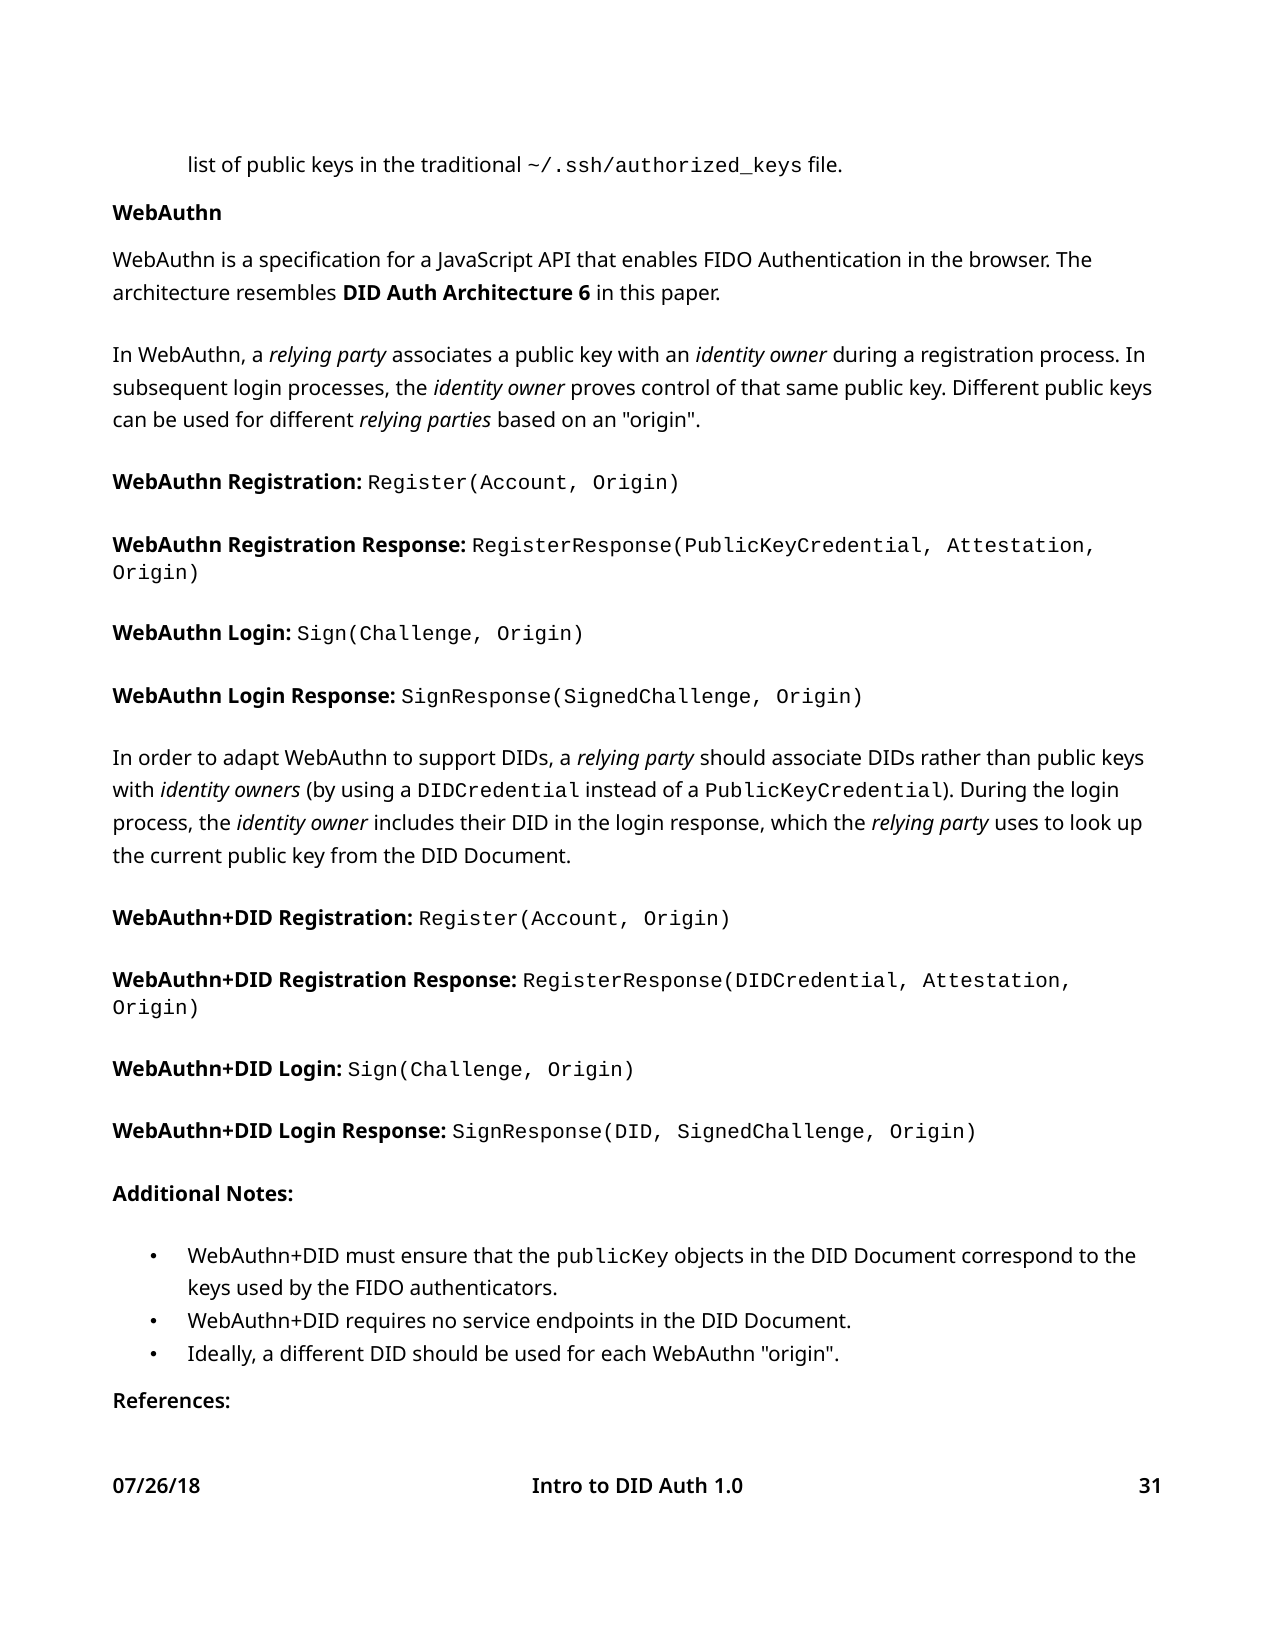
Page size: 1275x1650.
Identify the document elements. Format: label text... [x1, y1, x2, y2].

text Additional Notes: [112, 1179, 1162, 1207]
text WebAuthn+DID Login Response: SignResponse(DID, SignedChallenge, Origin) [112, 1116, 1162, 1145]
text WebAuthn Registration Response: RegisterResponse(PublicKeyCredential, Attestation, Origin) [112, 530, 1162, 585]
text WebAuthn Login: Sign(Challenge, Origin) [112, 618, 1162, 647]
list WebAuthn+DID must ensure that the publicKey objects in the DID Document correspond to the keys used by the FIDO authenticators. [150, 1241, 1162, 1302]
text In WebAuthn, a relying party associates a public key with an identity owner during a registration process. In subsequent login processes, the identity owner proves control of that same public key. Different public keys can be used for different relying parties based on an "origin". [112, 340, 1162, 434]
text WebAuthn+DID Login: Sign(Challenge, Origin) [112, 1054, 1162, 1083]
list Ideally, a different DID should be used for each WebAuthn "origin". [150, 1339, 1162, 1367]
text WebAuthn+DID Registration Response: RegisterResponse(DIDCredential, Attestation, Origin) [112, 965, 1162, 1021]
text WebAuthn is a specification for a JavaScript API that enables FIDO Authentication in the browser. The architecture resembles DID Auth Architecture 6 in this paper. [112, 245, 1162, 306]
text WebAuthn Registration: Register(Account, Origin) [112, 467, 1162, 496]
list list of public keys in the traditional ~/.ssh/authorized_keys file. [150, 150, 1162, 178]
text In order to adapt WebAuthn to support DIDs, a relying party should associate DIDs rather than public keys with identity owners (by using a DIDCredential instead of a PublicKeyCredential). During the login process, the identity owner includes their DID in the login response, which the relying party uses to look up the current public key from the DID Document. [112, 743, 1162, 869]
text References: [112, 1386, 1162, 1415]
list WebAuthn+DID requires no service endpoints in the DID Document. [150, 1306, 1162, 1334]
subtitle WebAuthn [112, 198, 1162, 226]
text WebAuthn Login Response: SignResponse(SignedChallenge, Origin) [112, 681, 1162, 709]
text WebAuthn+DID Registration: Register(Account, Origin) [112, 903, 1162, 932]
